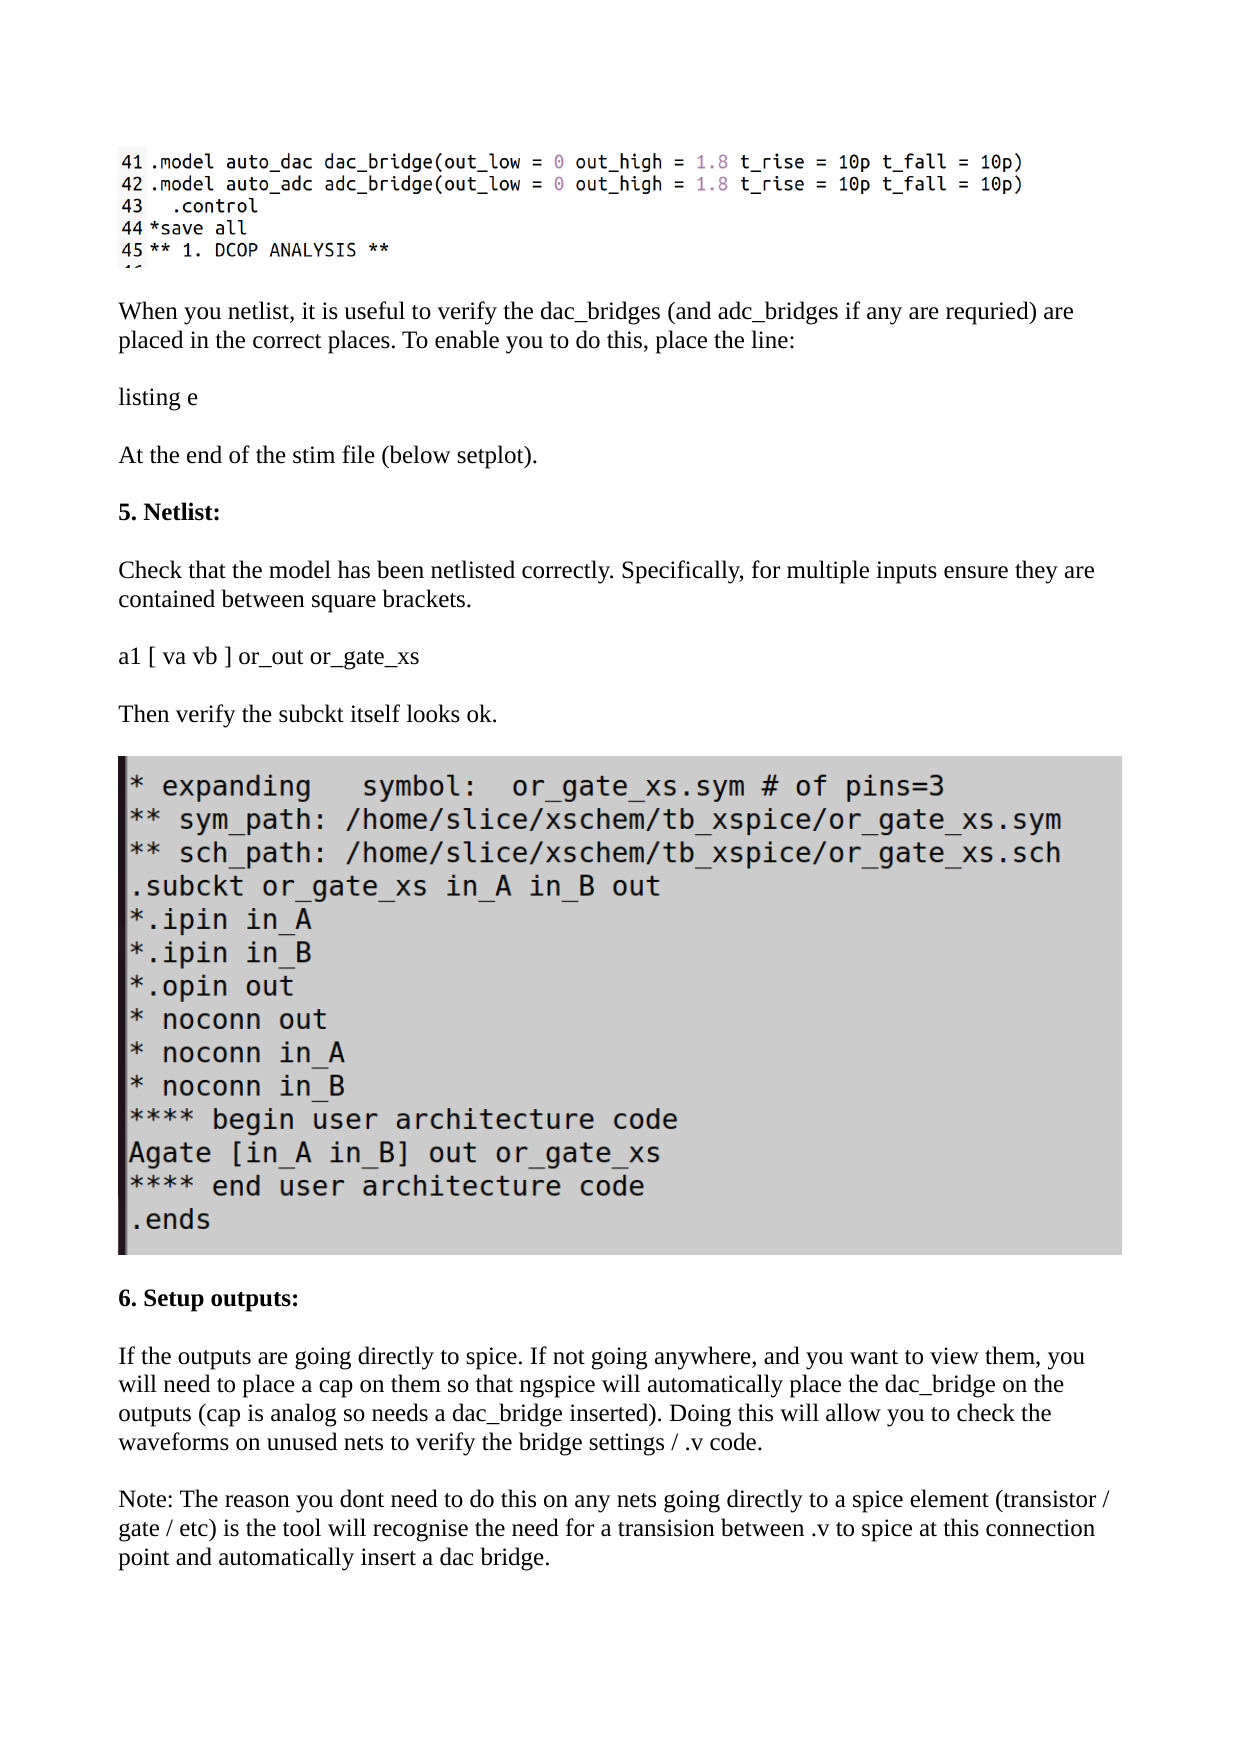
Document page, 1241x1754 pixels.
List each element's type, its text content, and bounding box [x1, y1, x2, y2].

text Check that the model has been netlisted correctly. Specifically, for multiple inputs ensure they are contained between square brackets. [118, 555, 1122, 612]
text When you netlist, it is useful to verify the dac_bridges (and adc_bridges if any are requried) are placed in the correct places. To enable you to do this, place the line: [118, 296, 1122, 354]
text If the outputs are going directly to spice. If not going anywhere, and you want to view them, you will need to place a cap on them so that ngspice will automatically place the dac_bridge on the outputs (cap is analog so needs a dac_bridge inserted). Doing this will allow you to check the waveforms on unused nets to verify the bridge settings / .v code. [118, 1341, 1122, 1456]
text a1 [ va vb ] or_out or_gate_xs [118, 641, 1122, 670]
picture [118, 756, 1123, 1255]
text 5. Netlist: [118, 497, 1122, 526]
picture [118, 146, 1123, 268]
text At the end of the stim file (below setplot). [118, 440, 1122, 469]
text Then verify the subckt itself looks ok. [118, 699, 1122, 727]
text 6. Setup outputs: [118, 1283, 1122, 1312]
text listing e [118, 382, 1122, 411]
text Note: The reason you dont need to do this on any nets going directly to a spice element (transistor / gate / etc) is the tool will recognise the need for a transision between .v to spice at this connection point and automatically insert a dac bridge. [118, 1484, 1122, 1571]
